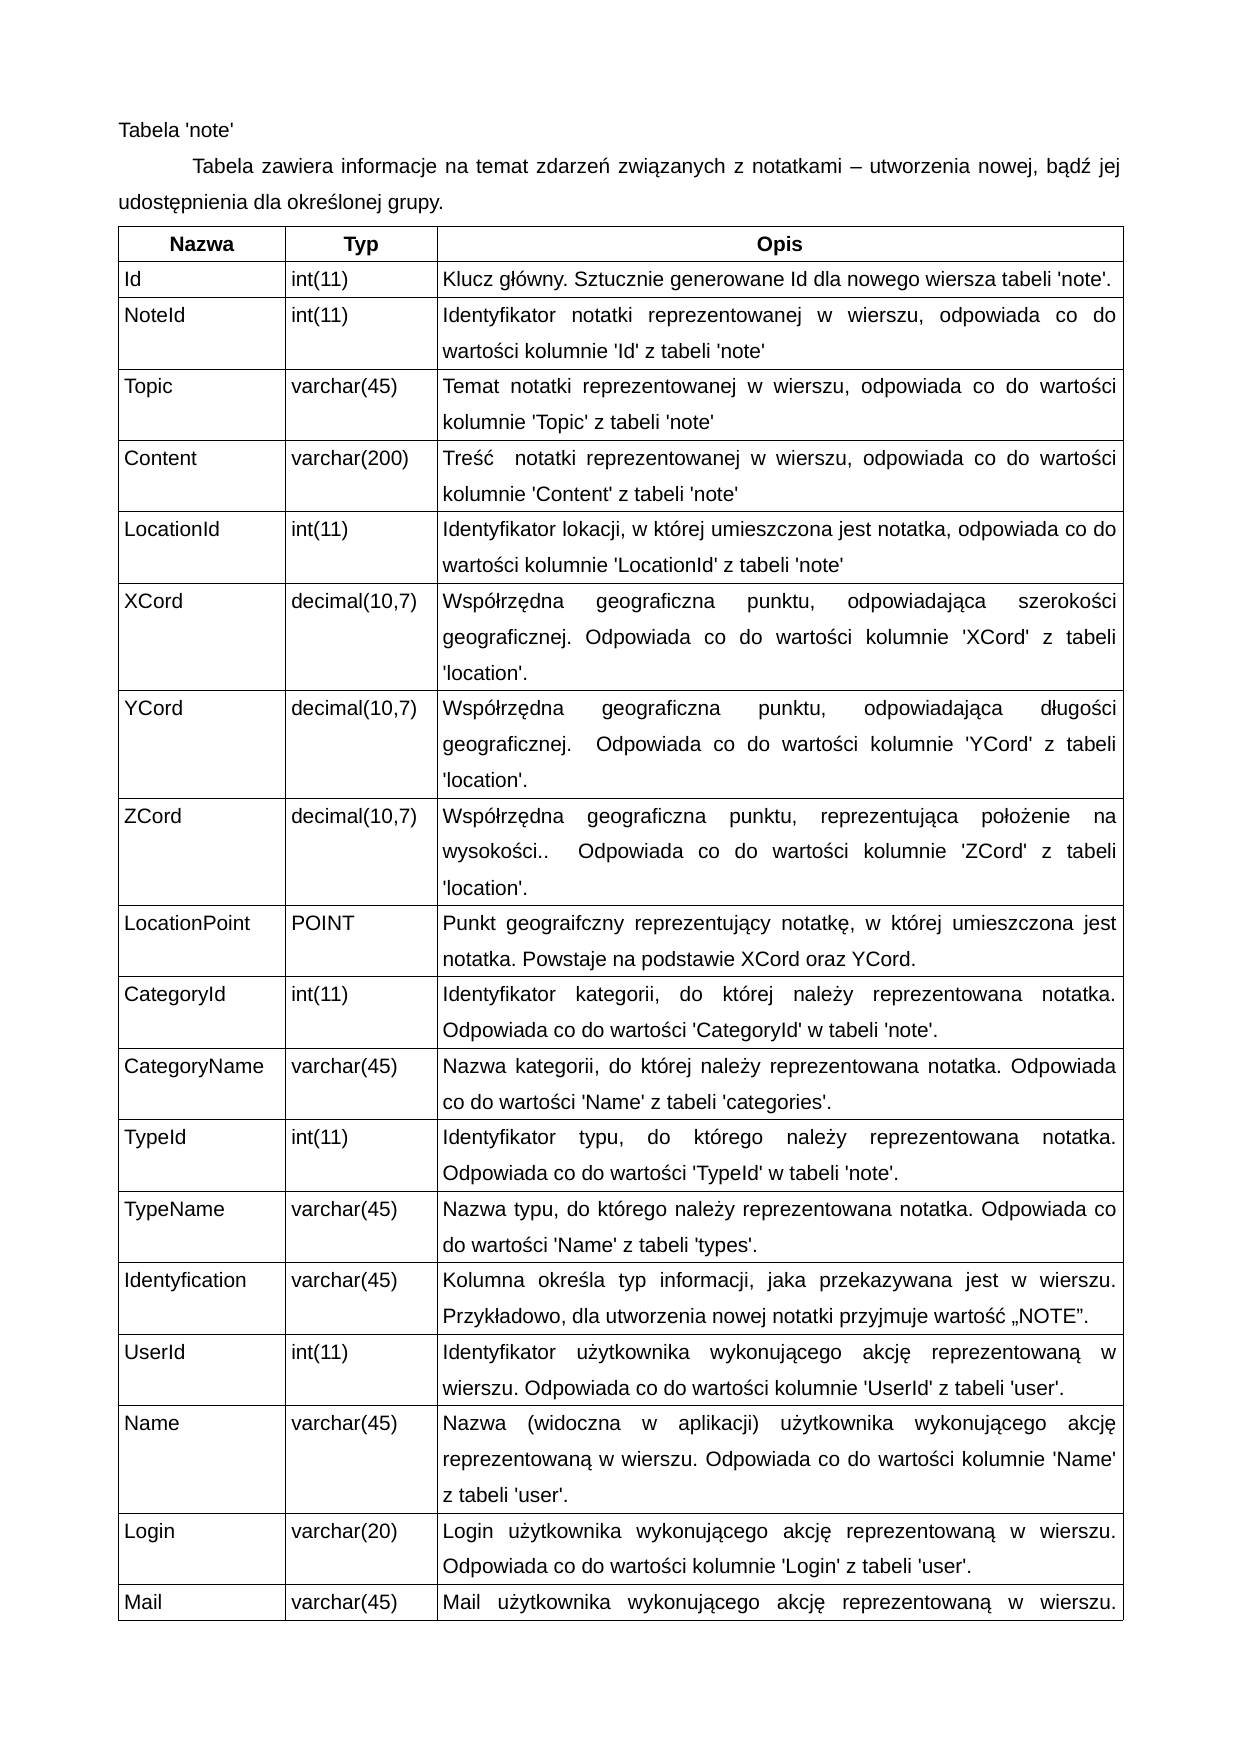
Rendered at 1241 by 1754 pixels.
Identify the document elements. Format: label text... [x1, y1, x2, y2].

table_cell varchar(200) [286, 441, 437, 511]
table_cell LocationId [119, 512, 285, 583]
text Tabela 'note' [118, 118, 1122, 142]
table_cell Nazwa kategorii, do której należy reprezentowana notatka. Odpowiada co do wartości 'Name' z tabeli 'categories'. [438, 1049, 1123, 1119]
table_cell Nazwa typu, do którego należy reprezentowana notatka. Odpowiada co do wartości 'Name' z tabeli 'types'. [438, 1192, 1123, 1262]
table_cell Identyfikator użytkownika wykonującego akcję reprezentowaną w wierszu. Odpowiada co do wartości kolumnie 'UserId' z tabeli 'user'. [438, 1335, 1123, 1405]
table_cell Content [119, 441, 285, 511]
table_cell varchar(45) [286, 1192, 437, 1262]
table_cell XCord [119, 584, 285, 690]
text Tabela zawiera informacje na temat zdarzeń związanych z notatkami – utworzenia nowej, bądź jej udostępnienia dla określonej grupy. [118, 154, 1122, 214]
table_cell int(11) [286, 512, 437, 583]
table_cell Kolumna określa typ informacji, jaka przekazywana jest w wierszu. Przykładowo, dla utworzenia nowej notatki przyjmuje wartość „NOTE”. [438, 1263, 1123, 1334]
table_header Nazwa [119, 227, 285, 261]
table_cell varchar(45) [286, 370, 437, 440]
table_cell Login [119, 1514, 285, 1584]
table_cell ZCord [119, 799, 285, 905]
table_cell decimal(10,7) [286, 691, 437, 798]
table_cell Login użytkownika wykonującego akcję reprezentowaną w wierszu. Odpowiada co do wartości kolumnie 'Login' z tabeli 'user'. [438, 1514, 1123, 1584]
table_cell NoteId [119, 298, 285, 368]
table_cell int(11) [286, 1335, 437, 1405]
table_cell int(11) [286, 262, 437, 297]
table_cell varchar(45) [286, 1585, 437, 1619]
table_cell Treść notatki reprezentowanej w wierszu, odpowiada co do wartości kolumnie 'Content' z tabeli 'note' [438, 441, 1123, 511]
table_cell int(11) [286, 1120, 437, 1191]
table_cell TypeName [119, 1192, 285, 1262]
table_cell Id [119, 262, 285, 297]
table_cell CategoryId [119, 977, 285, 1048]
table_cell varchar(45) [286, 1406, 437, 1513]
table_cell decimal(10,7) [286, 584, 437, 690]
table_cell Klucz główny. Sztucznie generowane Id dla nowego wiersza tabeli 'note'. [438, 262, 1123, 297]
table_cell Mail użytkownika wykonującego akcję reprezentowaną w wierszu. [438, 1585, 1123, 1619]
table_cell int(11) [286, 298, 437, 368]
table_cell varchar(20) [286, 1514, 437, 1584]
table_cell varchar(45) [286, 1263, 437, 1334]
table_cell Współrzędna geograficzna punktu, odpowiadająca szerokości geograficznej. Odpowiada co do wartości kolumnie 'XCord' z tabeli 'location'. [438, 584, 1123, 690]
table_cell Punkt geograifczny reprezentujący notatkę, w której umieszczona jest notatka. Powstaje na podstawie XCord oraz YCord. [438, 906, 1123, 976]
table_cell Identyfikator kategorii, do której należy reprezentowana notatka. Odpowiada co do wartości 'CategoryId' w tabeli 'note'. [438, 977, 1123, 1048]
table_cell UserId [119, 1335, 285, 1405]
table_cell Name [119, 1406, 285, 1513]
table_cell Identyfikator notatki reprezentowanej w wierszu, odpowiada co do wartości kolumnie 'Id' z tabeli 'note' [438, 298, 1123, 368]
table_header Typ [286, 227, 437, 261]
table_cell Topic [119, 370, 285, 440]
table_cell LocationPoint [119, 906, 285, 976]
table_header Opis [438, 227, 1123, 261]
table_cell POINT [286, 906, 437, 976]
table_cell TypeId [119, 1120, 285, 1191]
table_cell varchar(45) [286, 1049, 437, 1119]
table_cell Współrzędna geograficzna punktu, odpowiadająca długości geograficznej. Odpowiada co do wartości kolumnie 'YCord' z tabeli 'location'. [438, 691, 1123, 798]
table_cell Identyfikator typu, do którego należy reprezentowana notatka. Odpowiada co do wartości 'TypeId' w tabeli 'note'. [438, 1120, 1123, 1191]
table_cell Nazwa (widoczna w aplikacji) użytkownika wykonującego akcję reprezentowaną w wierszu. Odpowiada co do wartości kolumnie 'Name' z tabeli 'user'. [438, 1406, 1123, 1513]
table_cell Temat notatki reprezentowanej w wierszu, odpowiada co do wartości kolumnie 'Topic' z tabeli 'note' [438, 370, 1123, 440]
table_cell CategoryName [119, 1049, 285, 1119]
table_cell Mail [119, 1585, 285, 1619]
table_cell Identyfication [119, 1263, 285, 1334]
table_cell Współrzędna geograficzna punktu, reprezentująca położenie na wysokości.. Odpowiada co do wartości kolumnie 'ZCord' z tabeli 'location'. [438, 799, 1123, 905]
table_cell Identyfikator lokacji, w której umieszczona jest notatka, odpowiada co do wartości kolumnie 'LocationId' z tabeli 'note' [438, 512, 1123, 583]
table_cell int(11) [286, 977, 437, 1048]
table_cell YCord [119, 691, 285, 798]
table_cell decimal(10,7) [286, 799, 437, 905]
